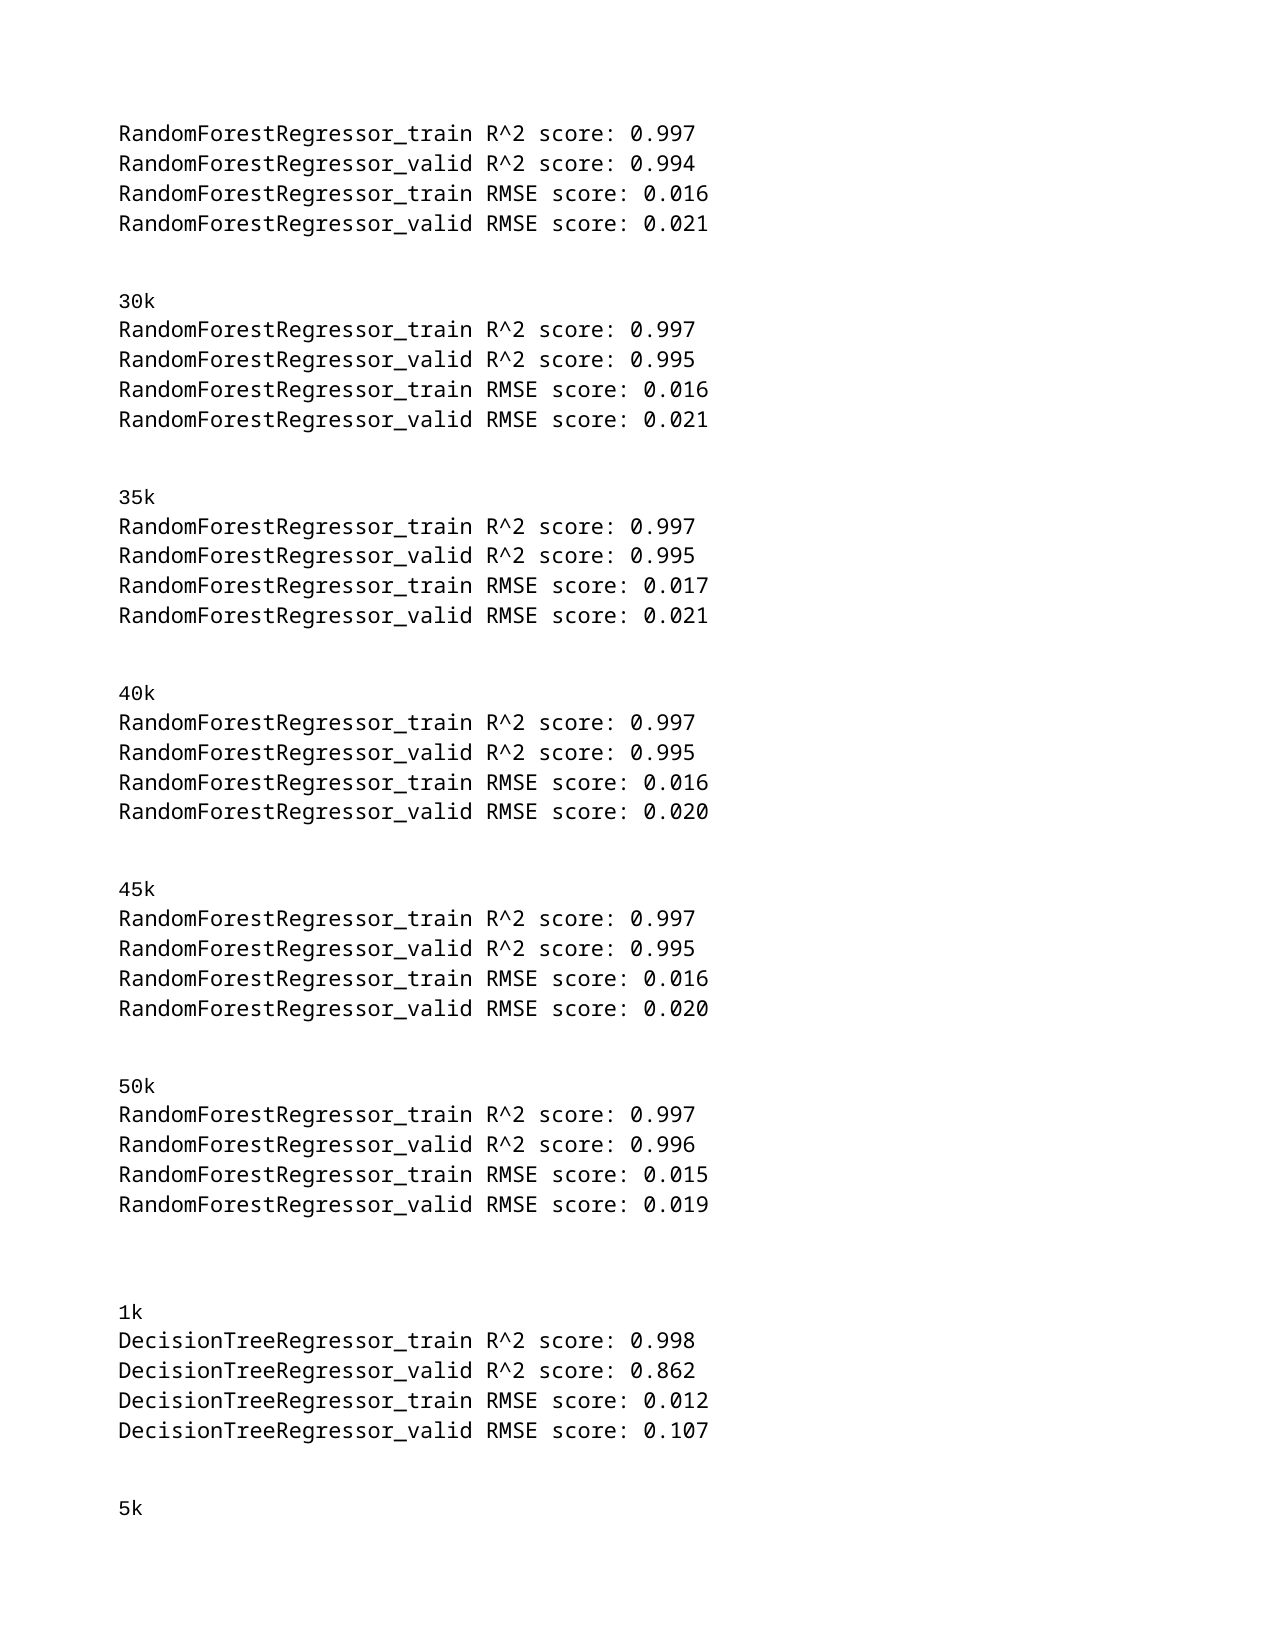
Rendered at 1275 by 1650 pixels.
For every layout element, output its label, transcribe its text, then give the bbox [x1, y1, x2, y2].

text RandomForestRegressor_valid RMSE score: 0.021 [118, 404, 1157, 433]
text 50k [118, 1076, 1157, 1099]
text 45k [118, 879, 1157, 903]
text RandomForestRegressor_valid RMSE score: 0.020 [118, 992, 1157, 1022]
text RandomForestRegressor_train R^2 score: 0.997 [118, 314, 1157, 344]
text 30k [118, 291, 1157, 314]
text RandomForestRegressor_train RMSE score: 0.016 [118, 178, 1157, 207]
text RandomForestRegressor_valid RMSE score: 0.021 [118, 600, 1157, 630]
text RandomForestRegressor_valid RMSE score: 0.019 [118, 1189, 1157, 1218]
text DecisionTreeRegressor_train R^2 score: 0.998 [118, 1325, 1157, 1355]
text RandomForestRegressor_train RMSE score: 0.016 [118, 374, 1157, 404]
text RandomForestRegressor_valid R^2 score: 0.995 [118, 933, 1157, 963]
text RandomForestRegressor_train R^2 score: 0.997 [118, 903, 1157, 933]
text RandomForestRegressor_valid RMSE score: 0.021 [118, 207, 1157, 237]
text 35k [118, 487, 1157, 511]
text DecisionTreeRegressor_train RMSE score: 0.012 [118, 1385, 1157, 1415]
text RandomForestRegressor_valid R^2 score: 0.994 [118, 148, 1157, 178]
text RandomForestRegressor_valid RMSE score: 0.020 [118, 796, 1157, 826]
text RandomForestRegressor_train RMSE score: 0.015 [118, 1159, 1157, 1189]
text RandomForestRegressor_train R^2 score: 0.997 [118, 1099, 1157, 1129]
text RandomForestRegressor_train RMSE score: 0.016 [118, 963, 1157, 992]
text RandomForestRegressor_valid R^2 score: 0.995 [118, 737, 1157, 766]
text RandomForestRegressor_train RMSE score: 0.016 [118, 766, 1157, 796]
text 40k [118, 683, 1157, 707]
text DecisionTreeRegressor_valid R^2 score: 0.862 [118, 1355, 1157, 1385]
text RandomForestRegressor_valid R^2 score: 0.996 [118, 1129, 1157, 1159]
text RandomForestRegressor_valid R^2 score: 0.995 [118, 344, 1157, 374]
text 5k [118, 1498, 1157, 1522]
text RandomForestRegressor_train RMSE score: 0.017 [118, 570, 1157, 600]
text DecisionTreeRegressor_valid RMSE score: 0.107 [118, 1415, 1157, 1444]
text RandomForestRegressor_train R^2 score: 0.997 [118, 707, 1157, 737]
text RandomForestRegressor_train R^2 score: 0.997 [118, 511, 1157, 540]
text 1k [118, 1302, 1157, 1325]
text RandomForestRegressor_train R^2 score: 0.997 [118, 118, 1157, 148]
text RandomForestRegressor_valid R^2 score: 0.995 [118, 540, 1157, 570]
